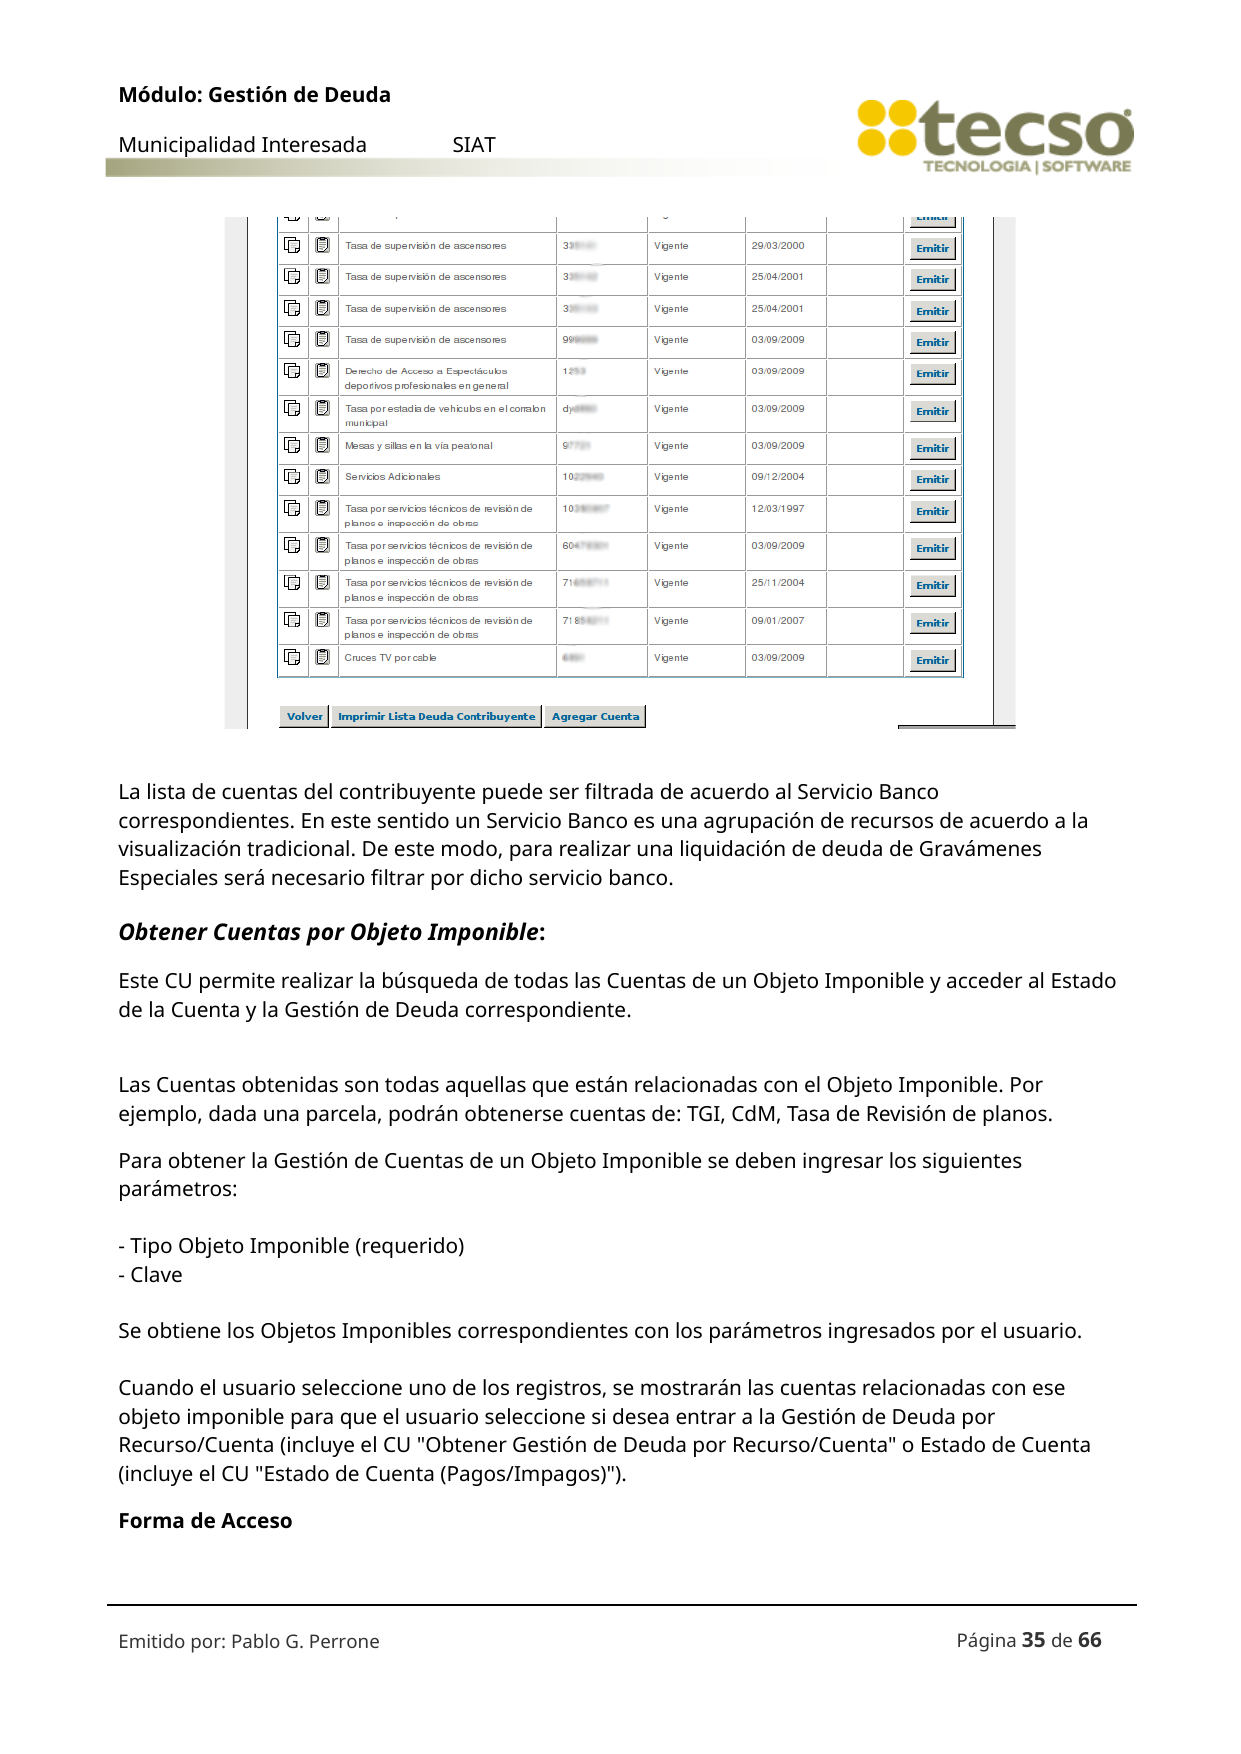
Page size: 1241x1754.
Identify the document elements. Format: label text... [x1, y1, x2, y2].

text La lista de cuentas del contribuyente puede ser filtrada de acuerdo al Servicio Banco correspondientes. En este sentido un Servicio Banco es una agrupación de recursos de acuerdo a la visualización tradicional. De este modo, para realizar una liquidación de deuda de Gravámenes Especiales será necesario filtrar por dicho servicio banco. [118, 777, 1122, 891]
text Para obtener la Gestión de Cuentas de un Objeto Imponible se deben ingresar los siguientes parámetros: - Tipo Objeto Imponible (requerido) - Clave Se obtiene los Objetos Imponibles correspondientes con los parámetros ingresados por el usuario. Cuando el usuario seleccione uno de los registros, se mostrarán las cuentas relacionadas con ese objeto imponible para que el usuario seleccione si desea entrar a la Gestión de Deuda por Recurso/Cuenta (incluye el CU "Obtener Gestión de Deuda por Recurso/Cuenta" o Estado de Cuenta (incluye el CU "Estado de Cuenta (Pagos/Impagos)"). [118, 1146, 1122, 1487]
picture [224, 217, 1016, 729]
text Las Cuentas obtenidas son todas aquellas que están relacionadas con el Objeto Imponible. Por ejemplo, dada una parcela, podrán obtenerse cuentas de: TGI, CdM, Tasa de Revisión de planos. [118, 1070, 1122, 1127]
picture [105, 100, 1134, 177]
text Este CU permite realizar la búsqueda de todas las Cuentas de un Objeto Imponible y acceder al Estado de la Cuenta y la Gestión de Deuda correspondiente. [118, 966, 1122, 1052]
text Forma de Acceso [118, 1506, 1122, 1534]
subtitle Obtener Cuentas por Objeto Imponible: [118, 916, 1122, 947]
